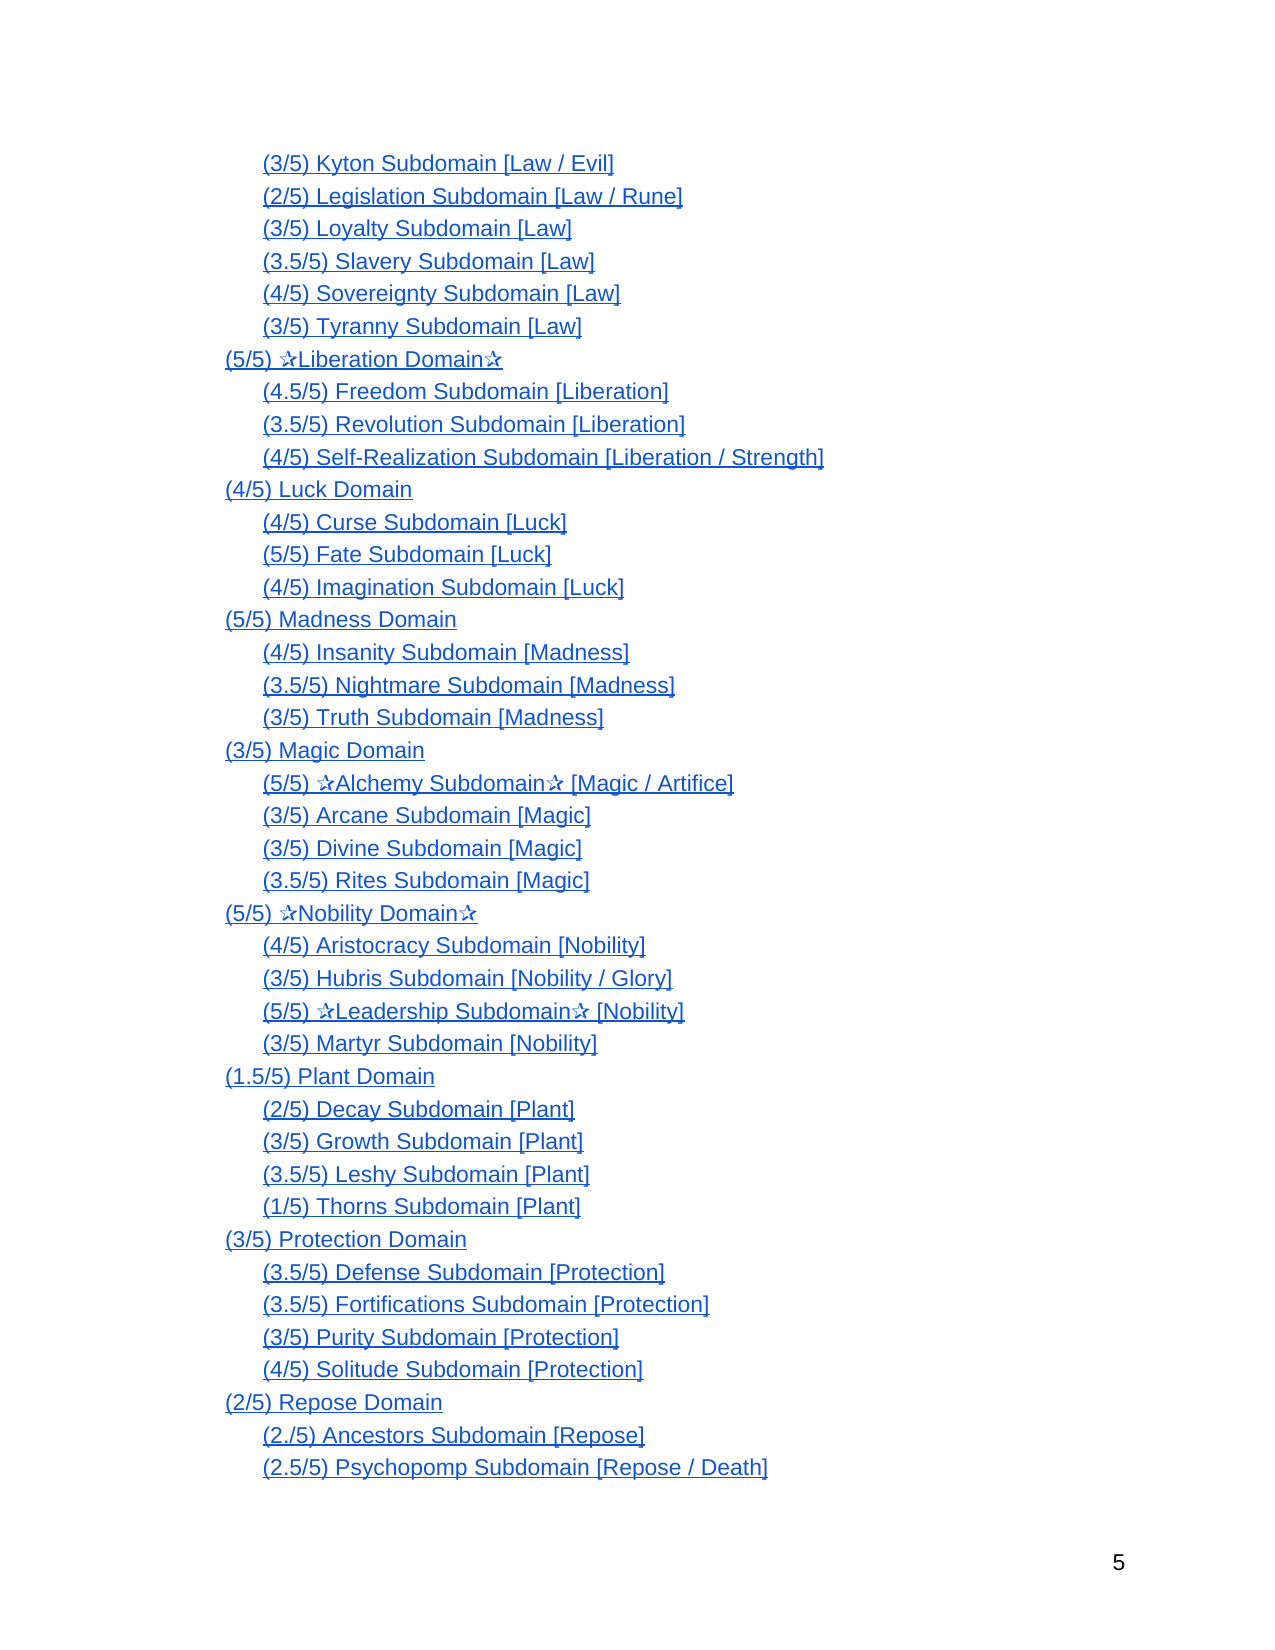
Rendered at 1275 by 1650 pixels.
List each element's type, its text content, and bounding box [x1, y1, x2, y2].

text (5/5) ✰Leadership Subdomain✰ [Nobility] [262, 998, 1125, 1024]
text (3.5/5) Defense Subdomain [Protection] [262, 1258, 1125, 1285]
text (3/5) Arcane Subdomain [Magic] [262, 802, 1125, 828]
text (3/5) Protection Domain [225, 1226, 1125, 1252]
text (3.5/5) Leshy Subdomain [Plant] [262, 1161, 1125, 1187]
text (2/5) Repose Domain [225, 1389, 1125, 1415]
text (3/5) Truth Subdomain [Madness] [262, 704, 1125, 731]
text (5/5) Fate Subdomain [Luck] [262, 541, 1125, 568]
text (3.5/5) Nightmare Subdomain [Madness] [262, 672, 1125, 698]
text (4/5) Insanity Subdomain [Madness] [262, 639, 1125, 665]
text (5/5) ✰Liberation Domain✰ [225, 346, 1125, 372]
text (1/5) Thorns Subdomain [Plant] [262, 1193, 1125, 1220]
text (3.5/5) Fortifications Subdomain [Protection] [262, 1291, 1125, 1317]
text (2.5/5) Psychopomp Subdomain [Repose / Death] [262, 1454, 1125, 1481]
text (3.5/5) Rites Subdomain [Magic] [262, 867, 1125, 894]
text (4/5) Imagination Subdomain [Luck] [262, 574, 1125, 600]
text (2/5) Decay Subdomain [Plant] [262, 1096, 1125, 1122]
text (3/5) Divine Subdomain [Magic] [262, 835, 1125, 861]
text (3/5) Kyton Subdomain [Law / Evil] [262, 150, 1125, 176]
text (4.5/5) Freedom Subdomain [Liberation] [262, 378, 1125, 404]
text (3/5) Magic Domain [225, 737, 1125, 763]
text (2/5) Legislation Subdomain [Law / Rune] [262, 183, 1125, 209]
text (2./5) Ancestors Subdomain [Repose] [262, 1422, 1125, 1448]
text (4/5) Aristocracy Subdomain [Nobility] [262, 932, 1125, 959]
text (3/5) Martyr Subdomain [Nobility] [262, 1030, 1125, 1057]
text (4/5) Sovereignty Subdomain [Law] [262, 280, 1125, 307]
text (4/5) Curse Subdomain [Luck] [262, 509, 1125, 535]
text (5/5) Madness Domain [225, 606, 1125, 633]
text (4/5) Luck Domain [225, 476, 1125, 502]
text (3/5) Tyranny Subdomain [Law] [262, 313, 1125, 339]
text (4/5) Self-Realization Subdomain [Liberation / Strength] [262, 443, 1125, 470]
text (1.5/5) Plant Domain [225, 1063, 1125, 1089]
text (5/5) ✰Alchemy Subdomain✰ [Magic / Artifice] [262, 769, 1125, 796]
text (3.5/5) Revolution Subdomain [Liberation] [262, 411, 1125, 437]
text (3/5) Growth Subdomain [Plant] [262, 1128, 1125, 1154]
text (5/5) ✰Nobility Domain✰ [225, 900, 1125, 926]
text (3.5/5) Slavery Subdomain [Law] [262, 248, 1125, 274]
text (3/5) Loyalty Subdomain [Law] [262, 215, 1125, 242]
text (4/5) Solitude Subdomain [Protection] [262, 1356, 1125, 1383]
text (3/5) Purity Subdomain [Protection] [262, 1324, 1125, 1350]
text (3/5) Hubris Subdomain [Nobility / Glory] [262, 965, 1125, 991]
